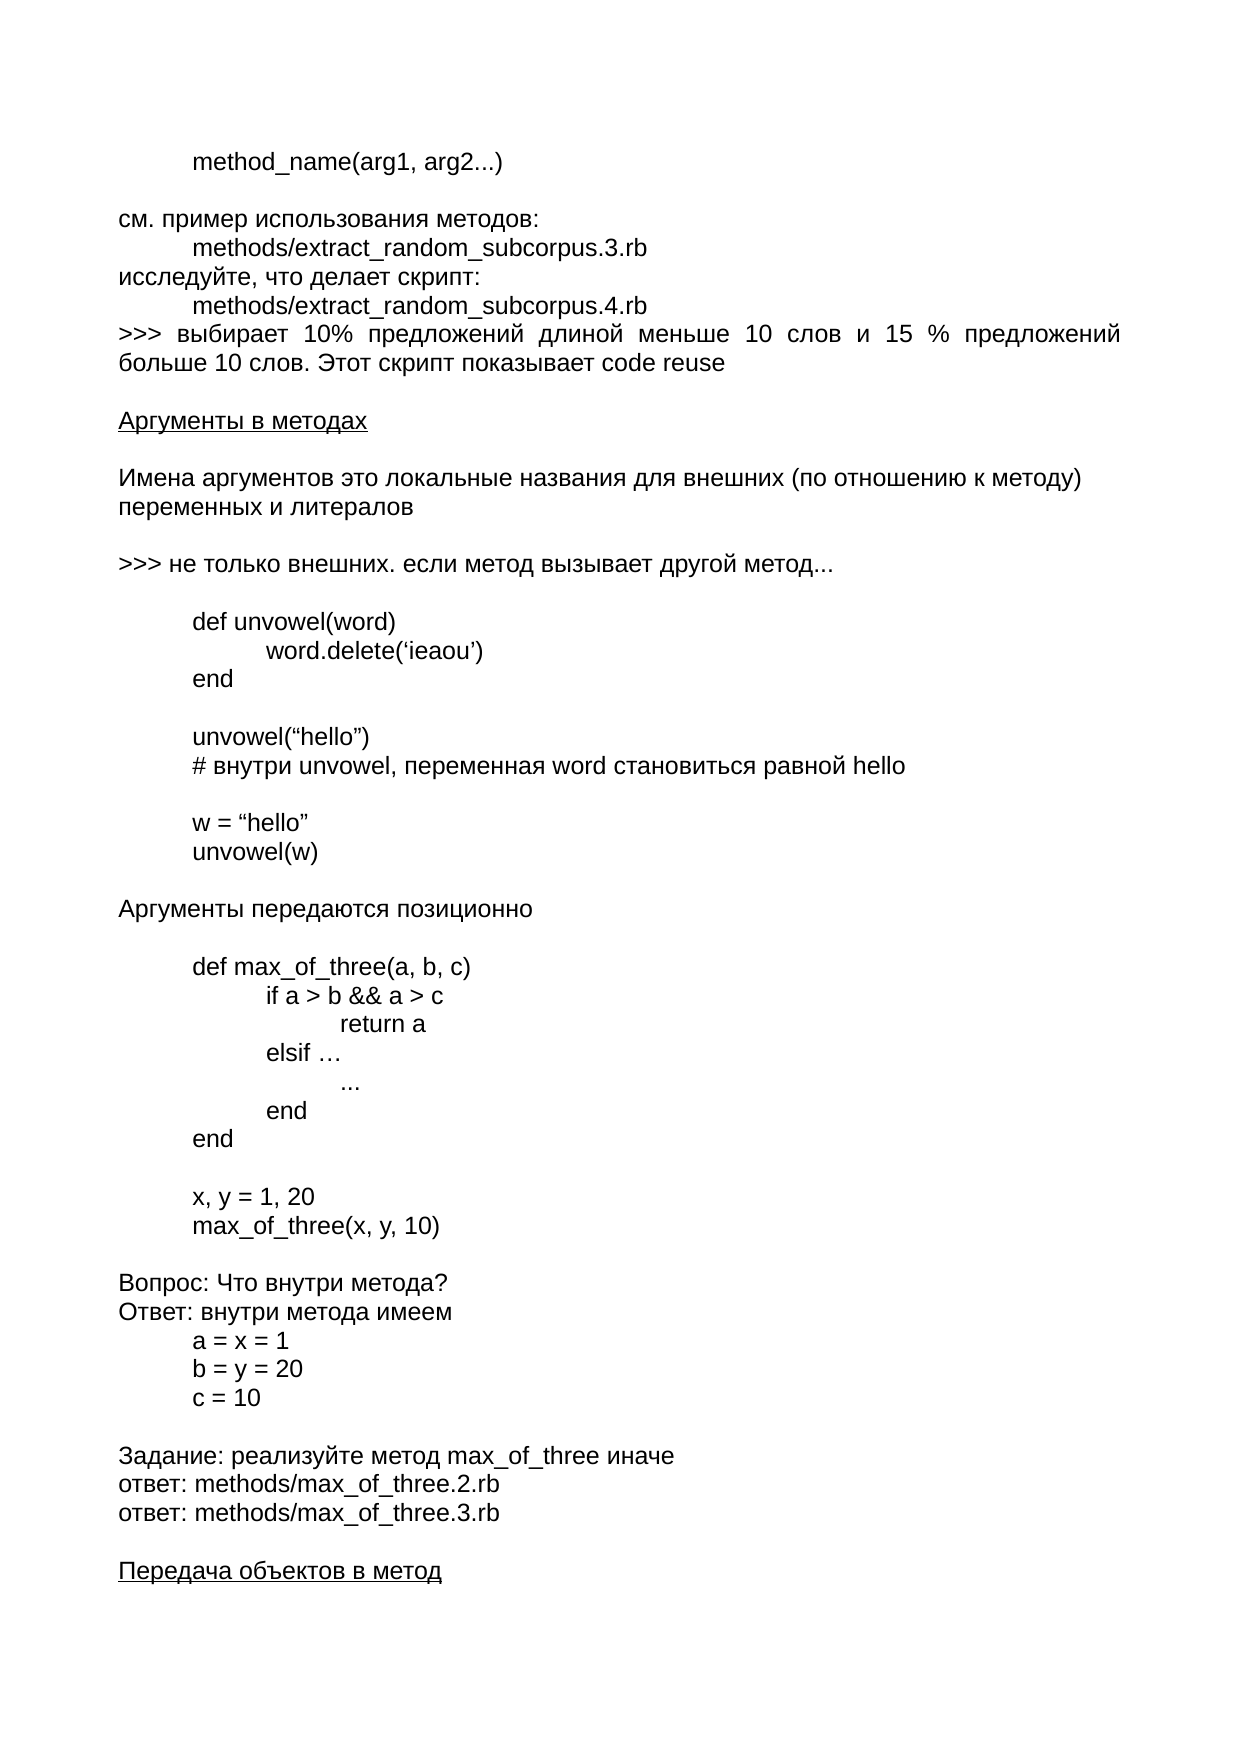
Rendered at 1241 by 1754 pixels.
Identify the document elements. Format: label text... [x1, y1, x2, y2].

text unvowel(w) [118, 837, 1122, 866]
text Задание: реализуйте метод max_of_three иначе [118, 1441, 1122, 1469]
text см. пример использования методов: [118, 204, 1122, 233]
text b = y = 20 [118, 1354, 1122, 1383]
text Аргументы в методах [118, 406, 1122, 434]
text elsif … [118, 1038, 1122, 1067]
text end [118, 1124, 1122, 1153]
text max_of_three(x, y, 10) [118, 1211, 1122, 1239]
text x, y = 1, 20 [118, 1182, 1122, 1211]
text methods/extract_random_subcorpus.4.rb [118, 291, 1122, 319]
text unvowel(“hello”) [118, 722, 1122, 751]
text # внутри unvowel, переменная word становиться равной hello [118, 751, 1122, 779]
text word.delete(‘ieaou’) [118, 636, 1122, 664]
text methods/extract_random_subcorpus.3.rb [118, 233, 1122, 262]
text исследуйте, что делает скрипт: [118, 262, 1122, 291]
text ... [118, 1067, 1122, 1096]
text return a [118, 1009, 1122, 1038]
text >>> не только внешних. если метод вызывает другой метод... [118, 549, 1122, 578]
text Вопрос: Что внутри метода? [118, 1268, 1122, 1297]
text ответ: methods/max_of_three.2.rb [118, 1469, 1122, 1498]
text ответ: methods/max_of_three.3.rb [118, 1498, 1122, 1527]
text end [118, 664, 1122, 693]
text Ответ: внутри метода имеем [118, 1297, 1122, 1326]
text a = x = 1 [118, 1326, 1122, 1354]
text Передача объектов в метод [118, 1556, 1122, 1584]
text def max_of_three(a, b, c) [118, 952, 1122, 981]
text c = 10 [118, 1383, 1122, 1412]
text >>> выбирает 10% предложений длиной меньше 10 слов и 15 % предложений больше 10 слов. Этот скрипт показывает code reuse [118, 319, 1122, 377]
text w = “hello” [118, 808, 1122, 837]
text Имена аргументов это локальные названия для внешних (по отношению к методу) переменных и литералов [118, 463, 1122, 521]
text def unvowel(word) [118, 607, 1122, 636]
text method_name(arg1, arg2...) [118, 147, 1122, 176]
text end [118, 1096, 1122, 1124]
text if a > b && a > c [118, 981, 1122, 1009]
text Аргументы передаются позиционно [118, 894, 1122, 923]
